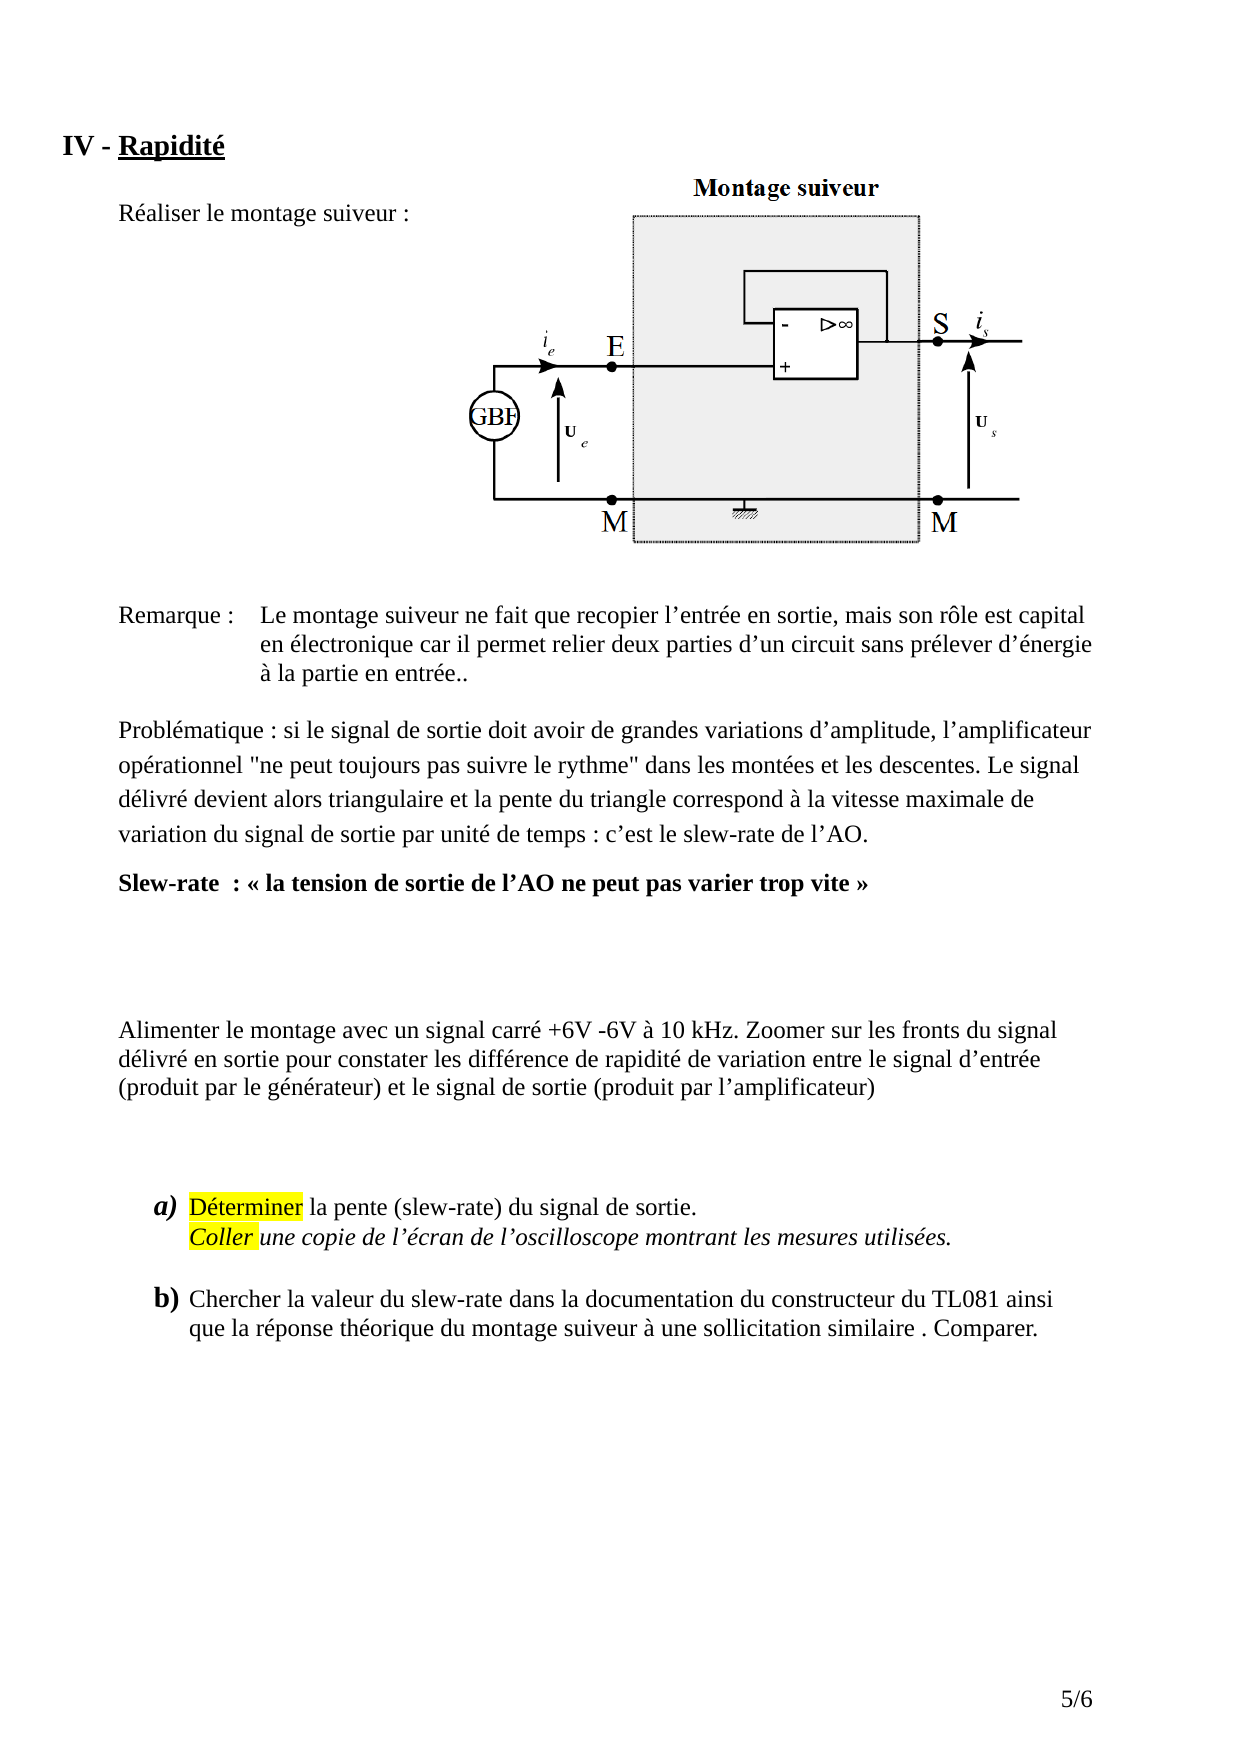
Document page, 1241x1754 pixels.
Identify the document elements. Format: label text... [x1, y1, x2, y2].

text Problématique : si le signal de sortie doit avoir de grandes variations d’amplitude, l’amplificateur opérationnel "ne peut toujours pas suivre le rythme" dans les montées et les descentes. Le signal délivré devient alors triangulaire et la pente du triangle correspond à la vitesse maximale de variation du signal de sortie par unité de temps : c’est le slew-rate de l’AO. [118, 715, 1092, 847]
list Chercher la valeur du slew-rate dans la documentation du constructeur du TL081 ainsi que la réponse théorique du montage suiveur à une sollicitation similaire . Comparer. [153, 1280, 1092, 1342]
text Remarque : Le montage suiveur ne fait que recopier l’entrée en sortie, mais son rôle est capital en électronique car il permet relier deux parties d’un circuit sans prélever d’énergie à la partie en entrée.. [118, 600, 1092, 686]
text [1052, 198, 1092, 226]
text Slew-rate : « la tension de sortie de l’AO ne peut pas varier trop vite » [118, 868, 1092, 896]
list Déterminer la pente (slew-rate) du signal de sortie. Coller une copie de l’écran de l’oscilloscope montrant les mesures utilisées. [153, 1188, 1092, 1250]
text Alimenter le montage avec un signal carré +6V -6V à 10 kHz. Zoomer sur les fronts du signal délivré en sortie pour constater les différence de rapidité de variation entre le signal d’entrée (produit par le générateur) et le signal de sortie (produit par l’amplificateur) [118, 1015, 1092, 1130]
list Rapidité [118, 128, 1092, 162]
picture [461, 154, 1052, 576]
text Réaliser le montage suiveur : [118, 198, 461, 226]
